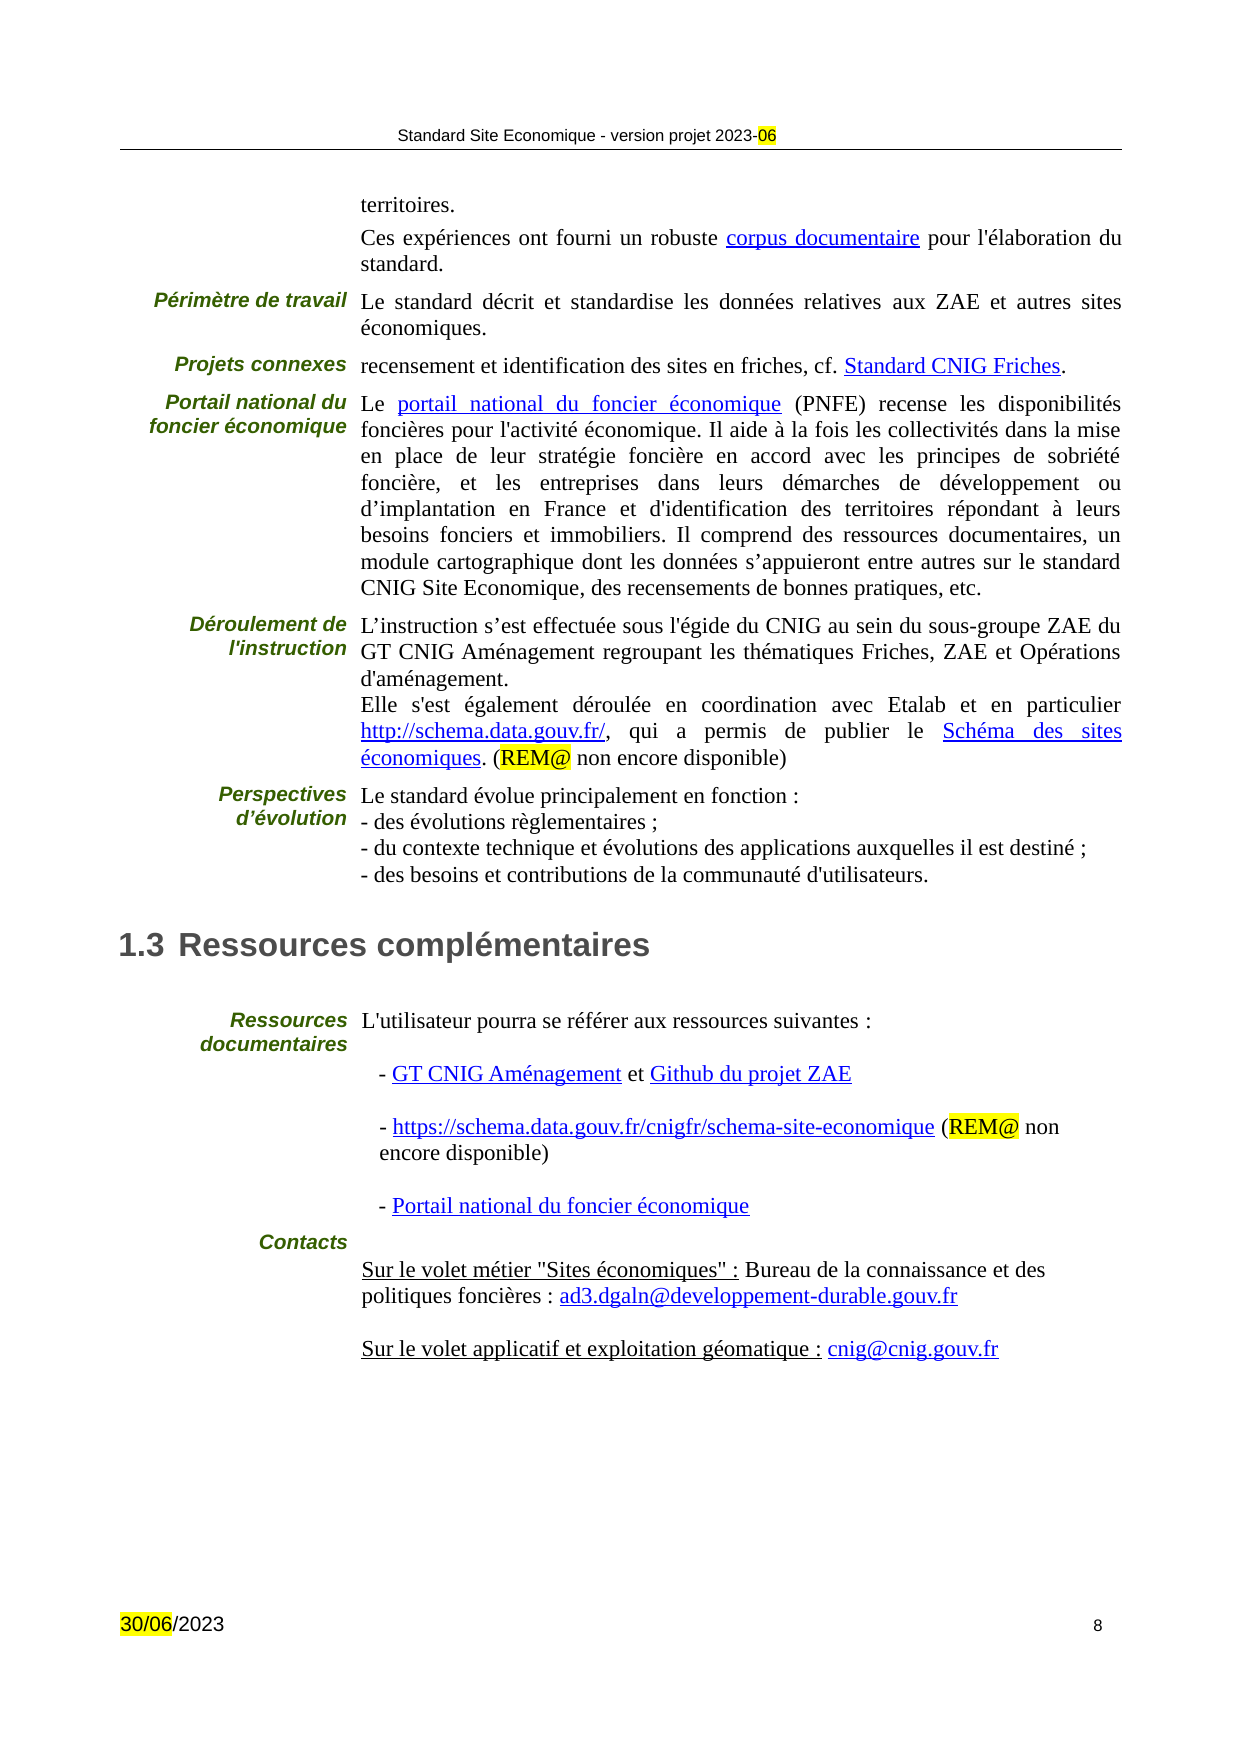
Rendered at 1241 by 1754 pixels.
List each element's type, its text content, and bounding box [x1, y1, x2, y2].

table_header L'utilisateur pourra se référer aux ressources suivantes : - GT CNIG Aménagement et Github du projet ZAE - https://schema.data.gouv.fr/cnigfr/schema-site-economique (REM@ non encore disponible) - Portail national du foncier économique [355, 1002, 1122, 1224]
subtitle Ressources complémentaires [118, 925, 1122, 963]
table_cell Portail national du foncier économique [118, 384, 354, 606]
table_cell Sur le volet métier "Sites économiques" : Bureau de la connaissance et des politiques foncières : ad3.dgaln@developpement-durable.gouv.fr Sur le volet applicatif et exploitation géomatique : cnig@cnig.gouv.fr [355, 1224, 1122, 1393]
table_cell territoires. Ces expériences ont fourni un robuste corpus documentaire pour l'élaboration du standard. [354, 180, 1122, 282]
table_cell Périmètre de travail [118, 282, 354, 346]
table_cell Déroulement de l'instruction [118, 606, 354, 776]
table_cell Le standard évolue principalement en fonction : - des évolutions règlementaires ; - du contexte technique et évolutions des applications auxquelles il est destiné ; - des besoins et contributions de la communauté d'utilisateurs. [354, 776, 1122, 893]
table_cell Perspectives d’évolution [118, 776, 354, 893]
table_cell recensement et identification des sites en friches, cf. Standard CNIG Friches. [354, 346, 1122, 384]
table_cell Le portail national du foncier économique (PNFE) recense les disponibilités foncières pour l'activité économique. Il aide à la fois les collectivités dans la mise en place de leur stratégie foncière en accord avec les principes de sobriété foncière, et les entreprises dans leurs démarches de développement ou d’implantation en France et d'identification des territoires répondant à leurs besoins fonciers et immobiliers. Il comprend des ressources documentaires, un module cartographique dont les données s’appuieront entre autres sur le standard CNIG Site Economique, des recensements de bonnes pratiques, etc. [354, 384, 1122, 606]
table_cell [118, 180, 354, 282]
table_cell L’instruction s’est effectuée sous l'égide du CNIG au sein du sous-groupe ZAE du GT CNIG Aménagement regroupant les thématiques Friches, ZAE et Opérations d'aménagement. Elle s'est également déroulée en coordination avec Etalab et en particulier http://schema.data.gouv.fr/, qui a permis de publier le Schéma des sites économiques. (REM@ non encore disponible) [354, 606, 1122, 776]
table_cell Le standard décrit et standardise les données relatives aux ZAE et autres sites économiques. [354, 282, 1122, 346]
table_cell Contacts [118, 1224, 355, 1393]
table_cell Projets connexes [118, 346, 354, 384]
table_header Ressources documentaires [118, 1002, 355, 1224]
